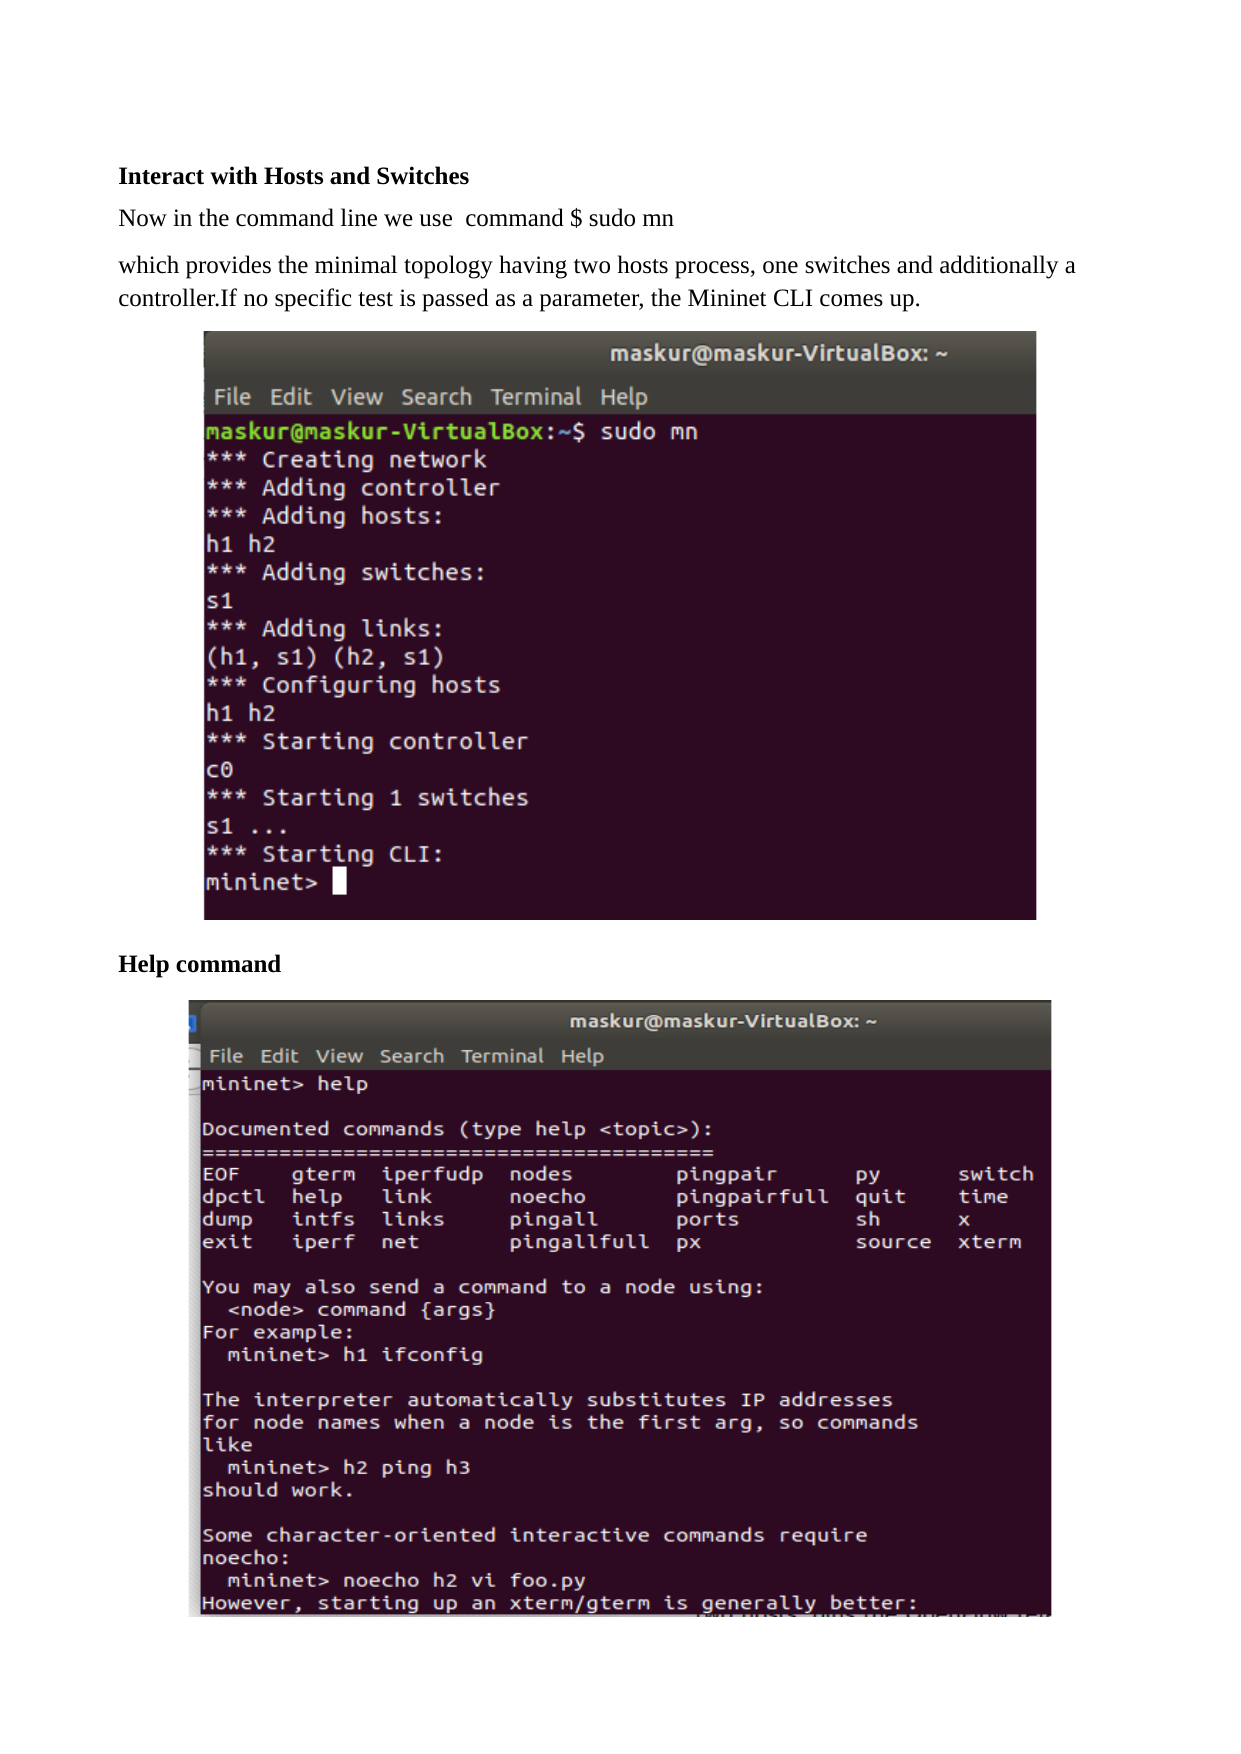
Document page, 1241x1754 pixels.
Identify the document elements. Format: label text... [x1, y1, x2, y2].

text Help command [118, 949, 1122, 977]
text which provides the minimal topology having two hosts process, one switches and additionally a controller.If no specific test is passed as a parameter, the Mininet CLI comes up. [118, 250, 1122, 312]
picture [188, 1000, 1052, 1617]
text Now in the command line we use command $ sudo mn [118, 203, 1122, 231]
picture [203, 331, 1037, 920]
subtitle Interact with Hosts and Switches [118, 161, 1122, 190]
